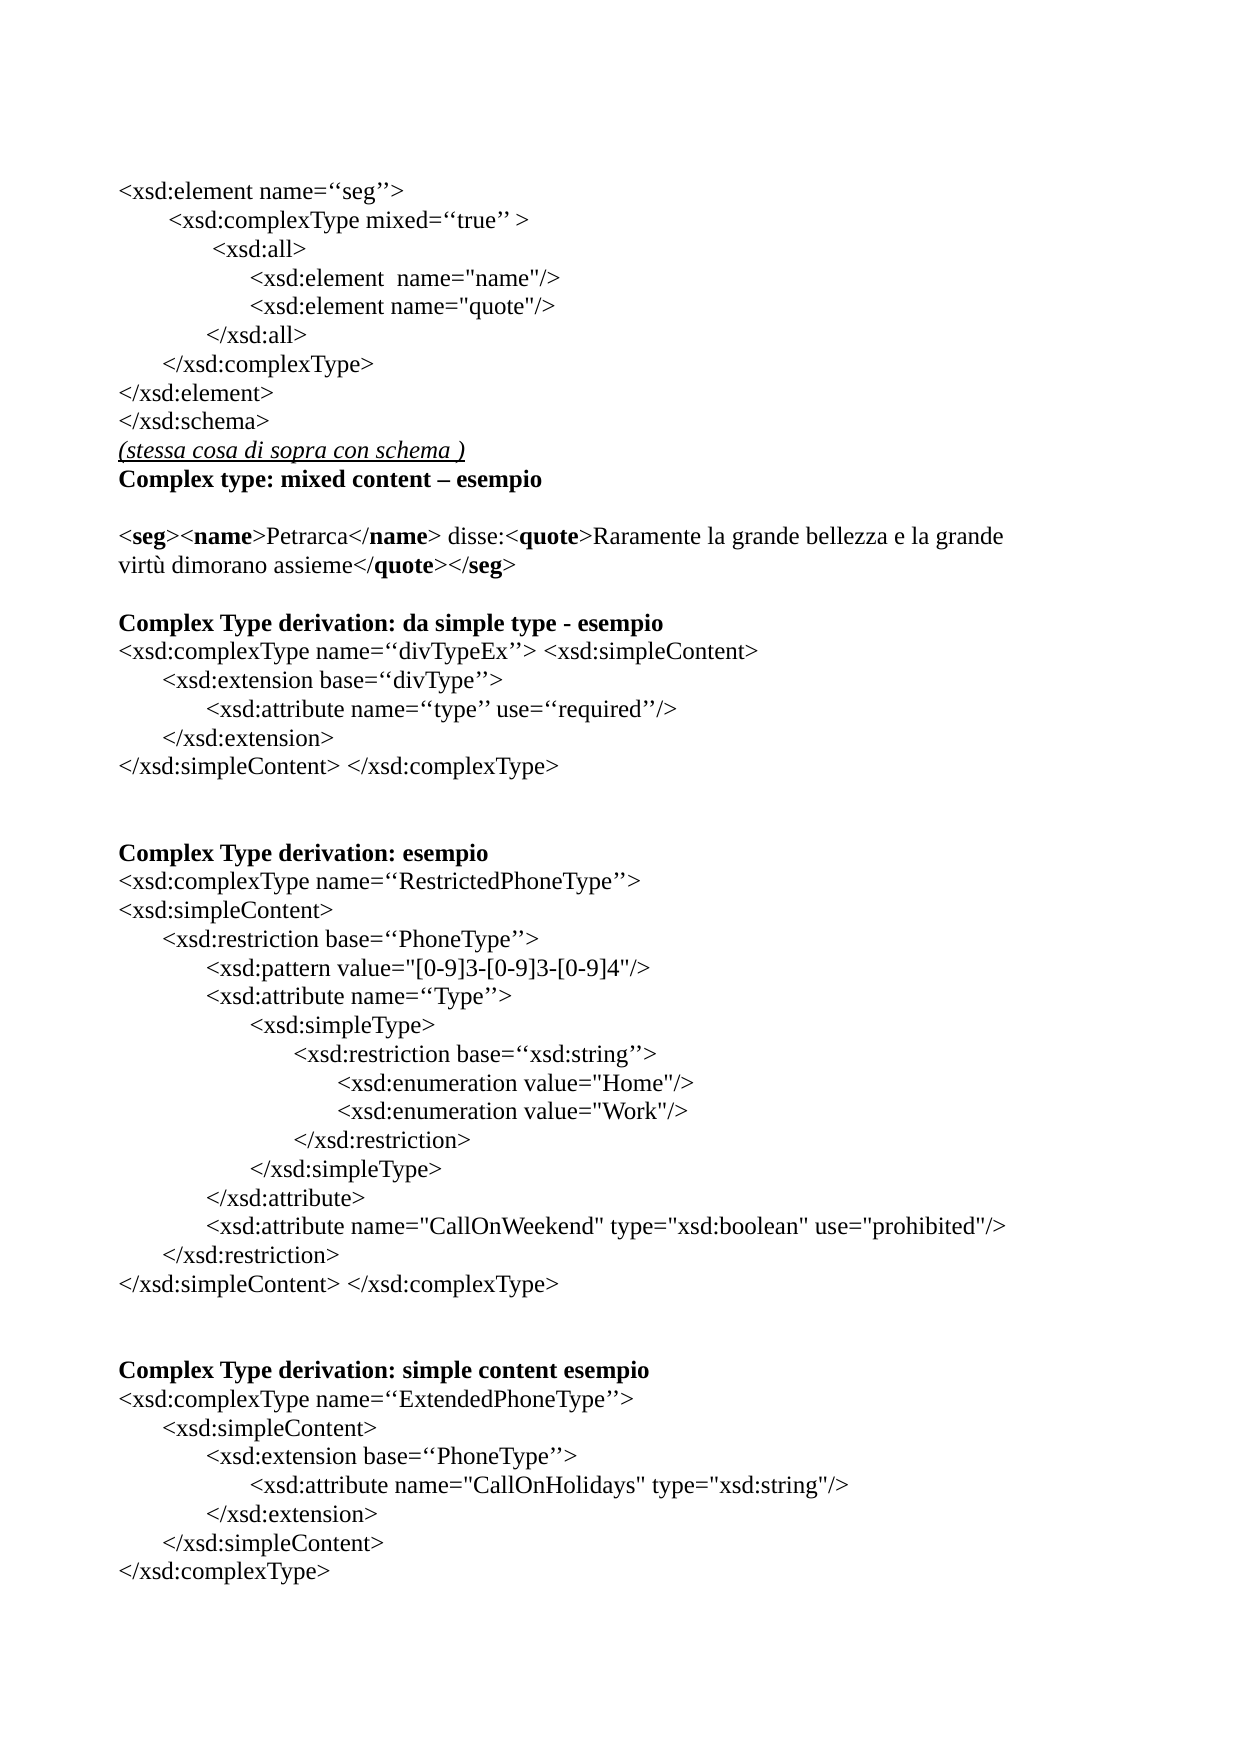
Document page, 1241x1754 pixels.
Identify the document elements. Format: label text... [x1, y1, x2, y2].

text <xsd:complexType mixed=‘‘true’’ > [118, 205, 1122, 234]
text <xsd:element name="name"/> [118, 263, 1122, 291]
text <xsd:restriction base=‘‘PhoneType’’> [118, 924, 1122, 953]
text <xsd:enumeration value="Work"/> [118, 1096, 1122, 1125]
text </xsd:complexType> [118, 349, 1122, 378]
text </xsd:all> [118, 320, 1122, 349]
text virtù dimorano assieme</quote></seg> [118, 550, 1122, 579]
text </xsd:extension> [118, 1499, 1122, 1528]
text Complex Type derivation: esempio [118, 838, 1122, 866]
text (stessa cosa di sopra con schema ) [118, 435, 1122, 464]
text <xsd:all> [118, 234, 1122, 263]
text <xsd:extension base=‘‘divType’’> [118, 665, 1122, 694]
text </xsd:element> [118, 378, 1122, 406]
text <xsd:attribute name="CallOnHolidays" type="xsd:string"/> [118, 1470, 1122, 1499]
text <xsd:attribute name=‘‘type’’ use=‘‘required’’/> [118, 694, 1122, 723]
text <xsd:pattern value="[0-9]3-[0-9]3-[0-9]4"/> [118, 953, 1122, 981]
text <xsd:complexType name=‘‘ExtendedPhoneType’’> [118, 1384, 1122, 1413]
text <xsd:element name="quote"/> [118, 291, 1122, 320]
text </xsd:complexType> [118, 1556, 1122, 1585]
text </xsd:restriction> [118, 1125, 1122, 1154]
text Complex type: mixed content – esempio [118, 464, 1122, 493]
text <xsd:simpleType> [118, 1010, 1122, 1039]
text <xsd:simpleContent> [118, 1413, 1122, 1441]
text <xsd:complexType name=‘‘divTypeEx’’> <xsd:simpleContent> [118, 636, 1122, 665]
text </xsd:attribute> [118, 1183, 1122, 1211]
text <xsd:element name=‘‘seg’’> [118, 176, 1122, 205]
text <xsd:complexType name=‘‘RestrictedPhoneType’’> [118, 866, 1122, 895]
text </xsd:schema> [118, 406, 1122, 435]
text Complex Type derivation: simple content esempio [118, 1355, 1122, 1384]
text </xsd:simpleContent> </xsd:complexType> [118, 751, 1122, 780]
text </xsd:simpleType> [118, 1154, 1122, 1183]
text </xsd:extension> [118, 723, 1122, 751]
text <xsd:enumeration value="Home"/> [118, 1068, 1122, 1096]
text Complex Type derivation: da simple type - esempio [118, 608, 1122, 636]
text </xsd:simpleContent> </xsd:complexType> [118, 1269, 1122, 1298]
text <xsd:extension base=‘‘PhoneType’’> [118, 1441, 1122, 1470]
text </xsd:simpleContent> [118, 1528, 1122, 1556]
text <xsd:simpleContent> [118, 895, 1122, 924]
text <seg><name>Petrarca</name> disse:<quote>Raramente la grande bellezza e la grande [118, 521, 1122, 550]
text <xsd:attribute name="CallOnWeekend" type="xsd:boolean" use="prohibited"/> </xsd:restriction> [118, 1211, 1122, 1269]
text <xsd:restriction base=‘‘xsd:string’’> [118, 1039, 1122, 1068]
text <xsd:attribute name=‘‘Type’’> [118, 981, 1122, 1010]
